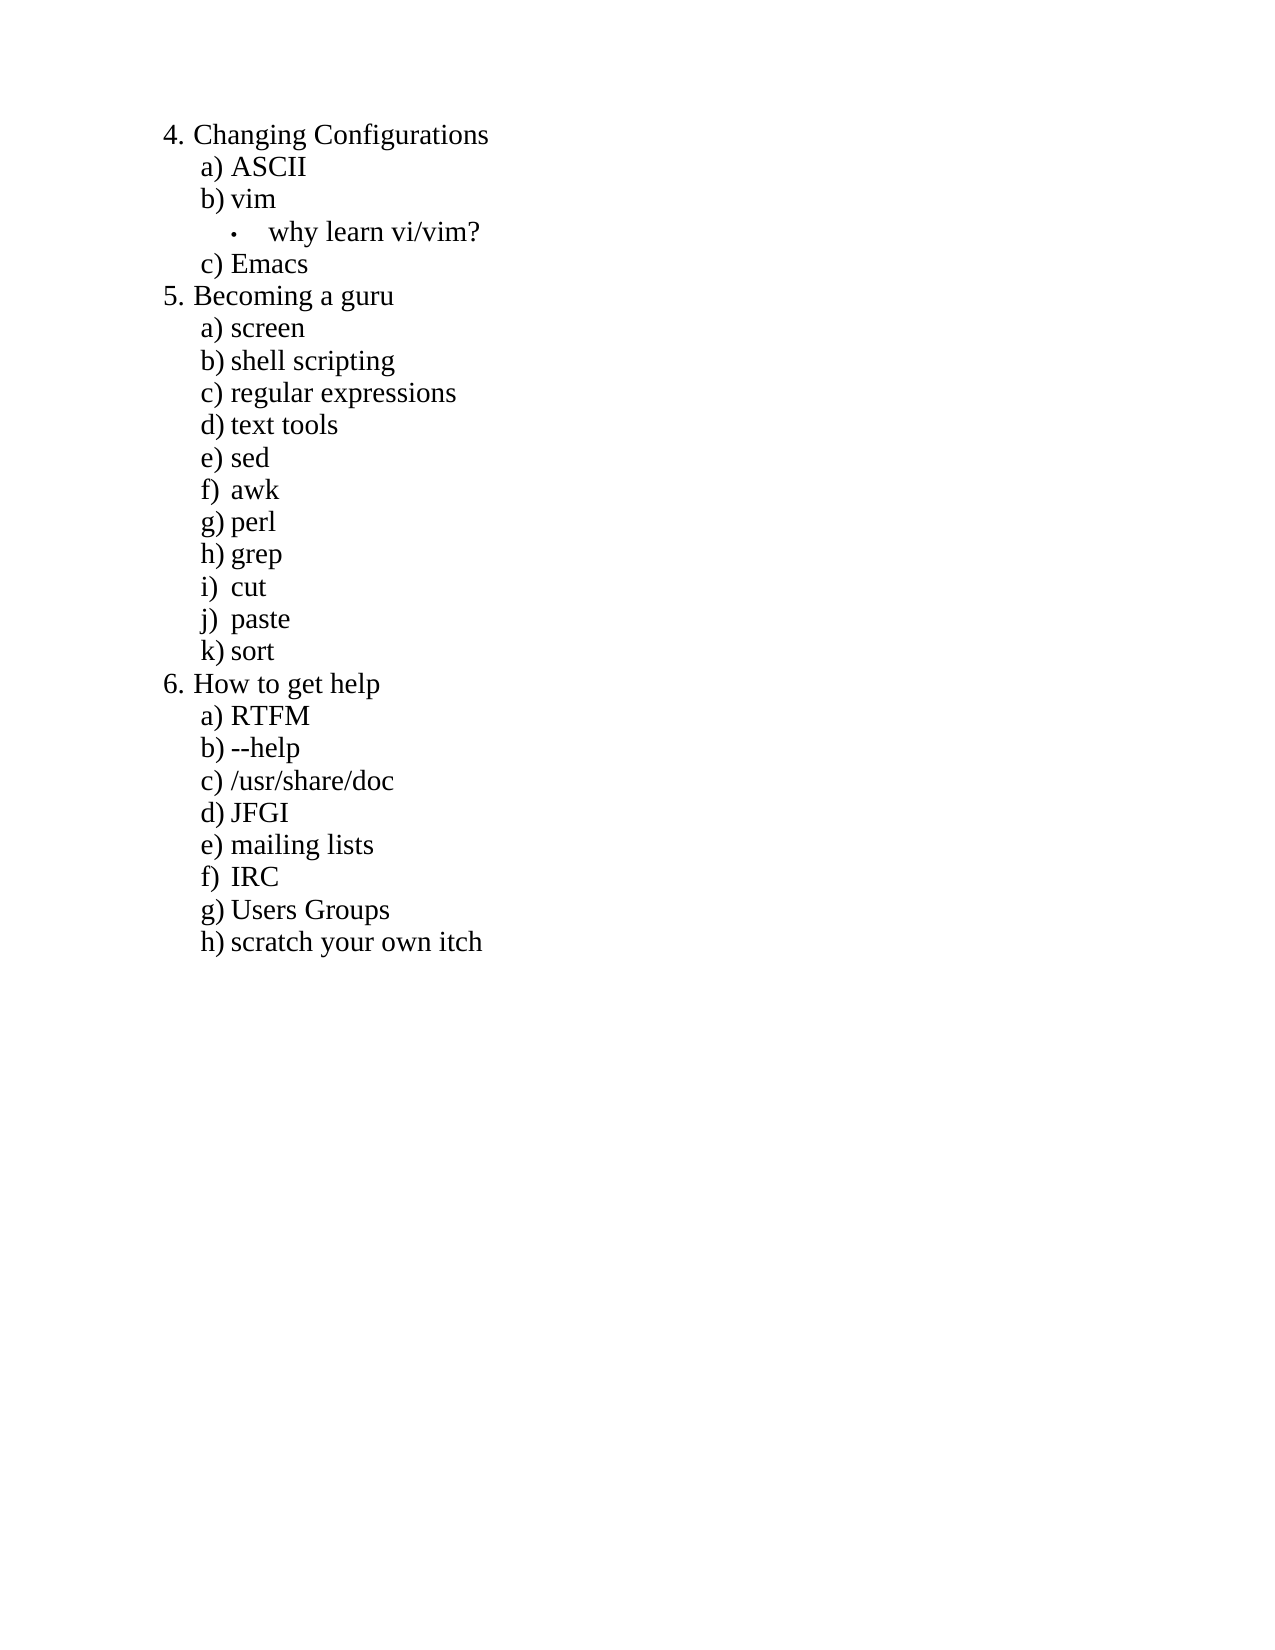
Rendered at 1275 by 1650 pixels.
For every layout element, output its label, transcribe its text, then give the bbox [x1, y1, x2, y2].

list How to get help [156, 667, 1157, 699]
list Changing Configurations [156, 118, 1157, 150]
list JFGI [193, 796, 1157, 828]
list grep [193, 538, 1157, 570]
list ASCII [193, 150, 1157, 183]
list shell scripting [193, 344, 1157, 376]
list sed [193, 441, 1157, 473]
list Users Groups [193, 893, 1157, 925]
list text tools [193, 409, 1157, 441]
list paste [193, 602, 1157, 635]
list --help [193, 732, 1157, 764]
list Becoming a guru [156, 279, 1157, 312]
list /usr/share/doc [193, 764, 1157, 796]
list vim [193, 183, 1157, 215]
list perl [193, 506, 1157, 538]
list sort [193, 635, 1157, 667]
list scratch your own itch [193, 925, 1157, 958]
list IRC [193, 861, 1157, 893]
list RTFM [193, 699, 1157, 732]
list awk [193, 473, 1157, 506]
list screen [193, 312, 1157, 344]
list why learn vi/vim? [231, 215, 1157, 247]
list Emacs [193, 247, 1157, 279]
list mailing lists [193, 828, 1157, 861]
list regular expressions [193, 376, 1157, 409]
list cut [193, 570, 1157, 602]
